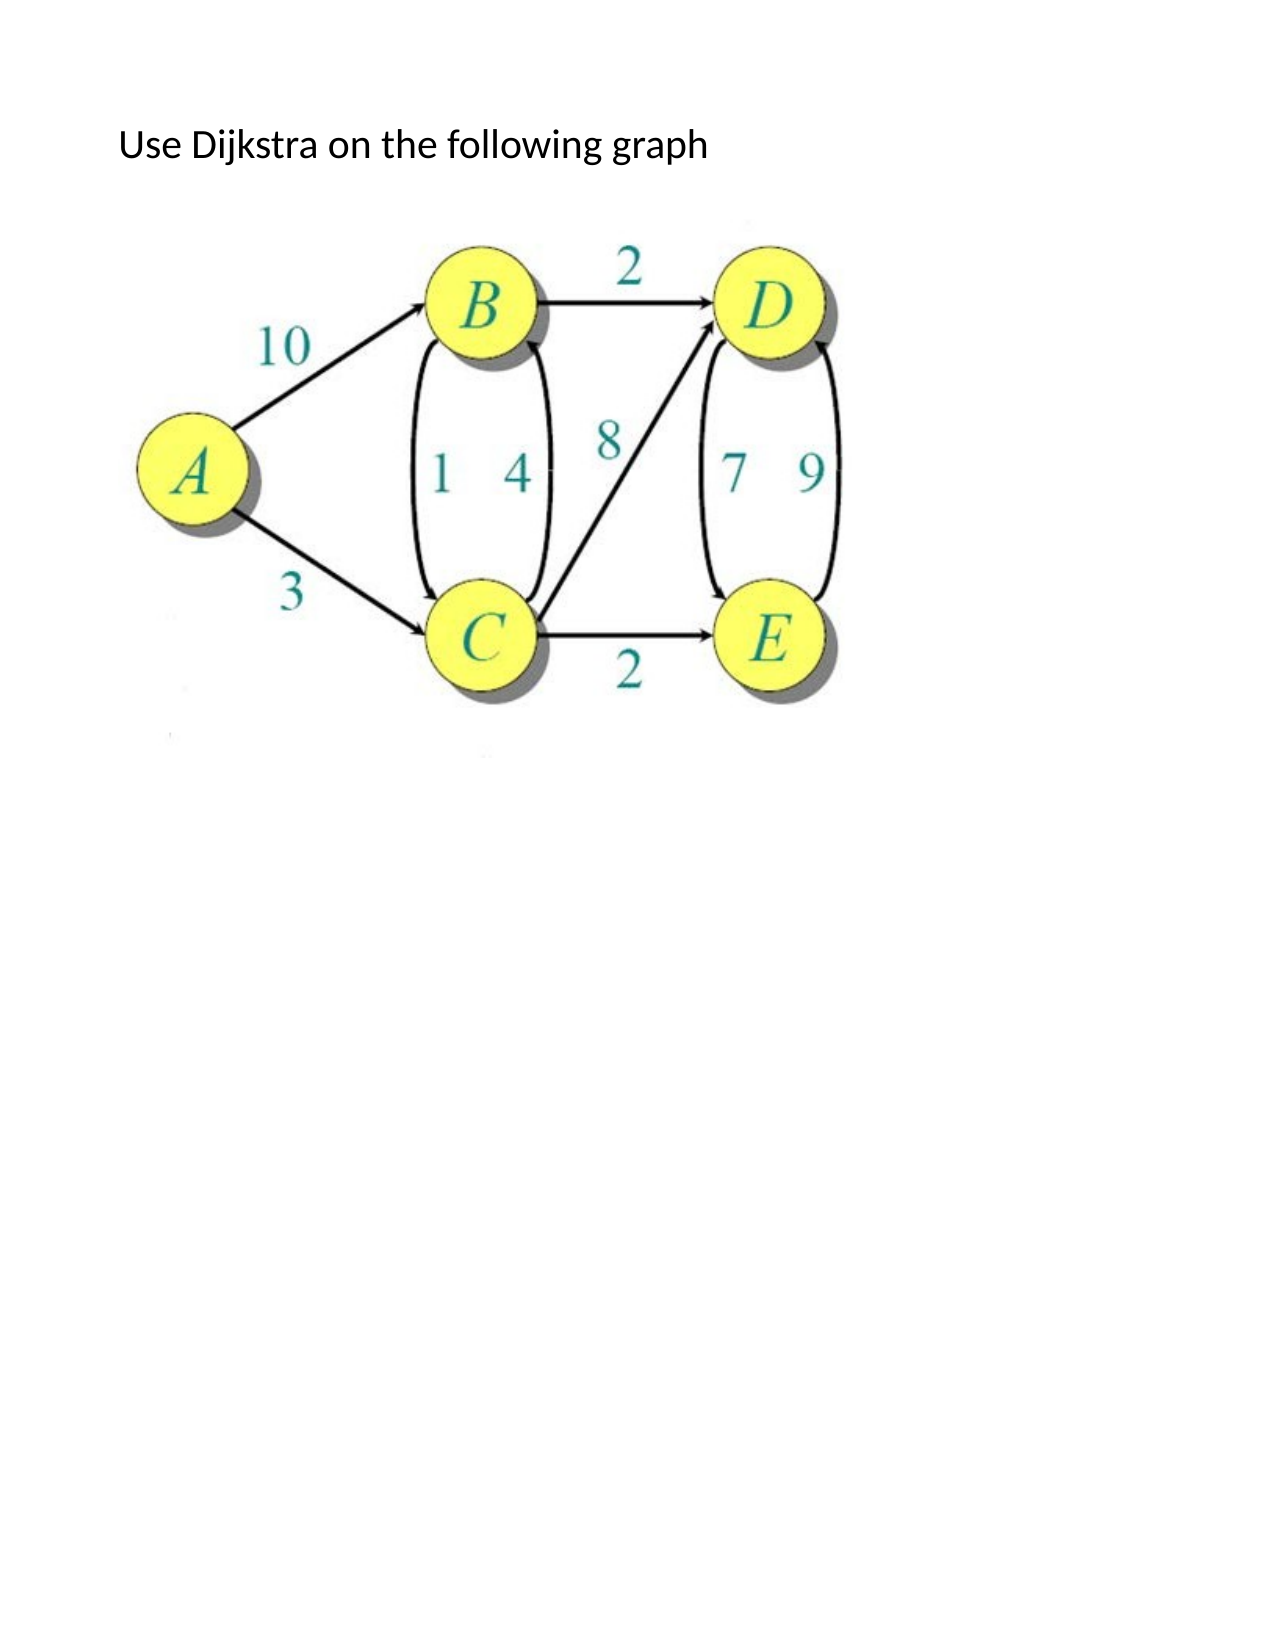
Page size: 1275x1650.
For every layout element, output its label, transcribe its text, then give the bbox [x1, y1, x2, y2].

picture [118, 219, 855, 758]
text Use Dijkstra on the following graph [118, 118, 1157, 169]
